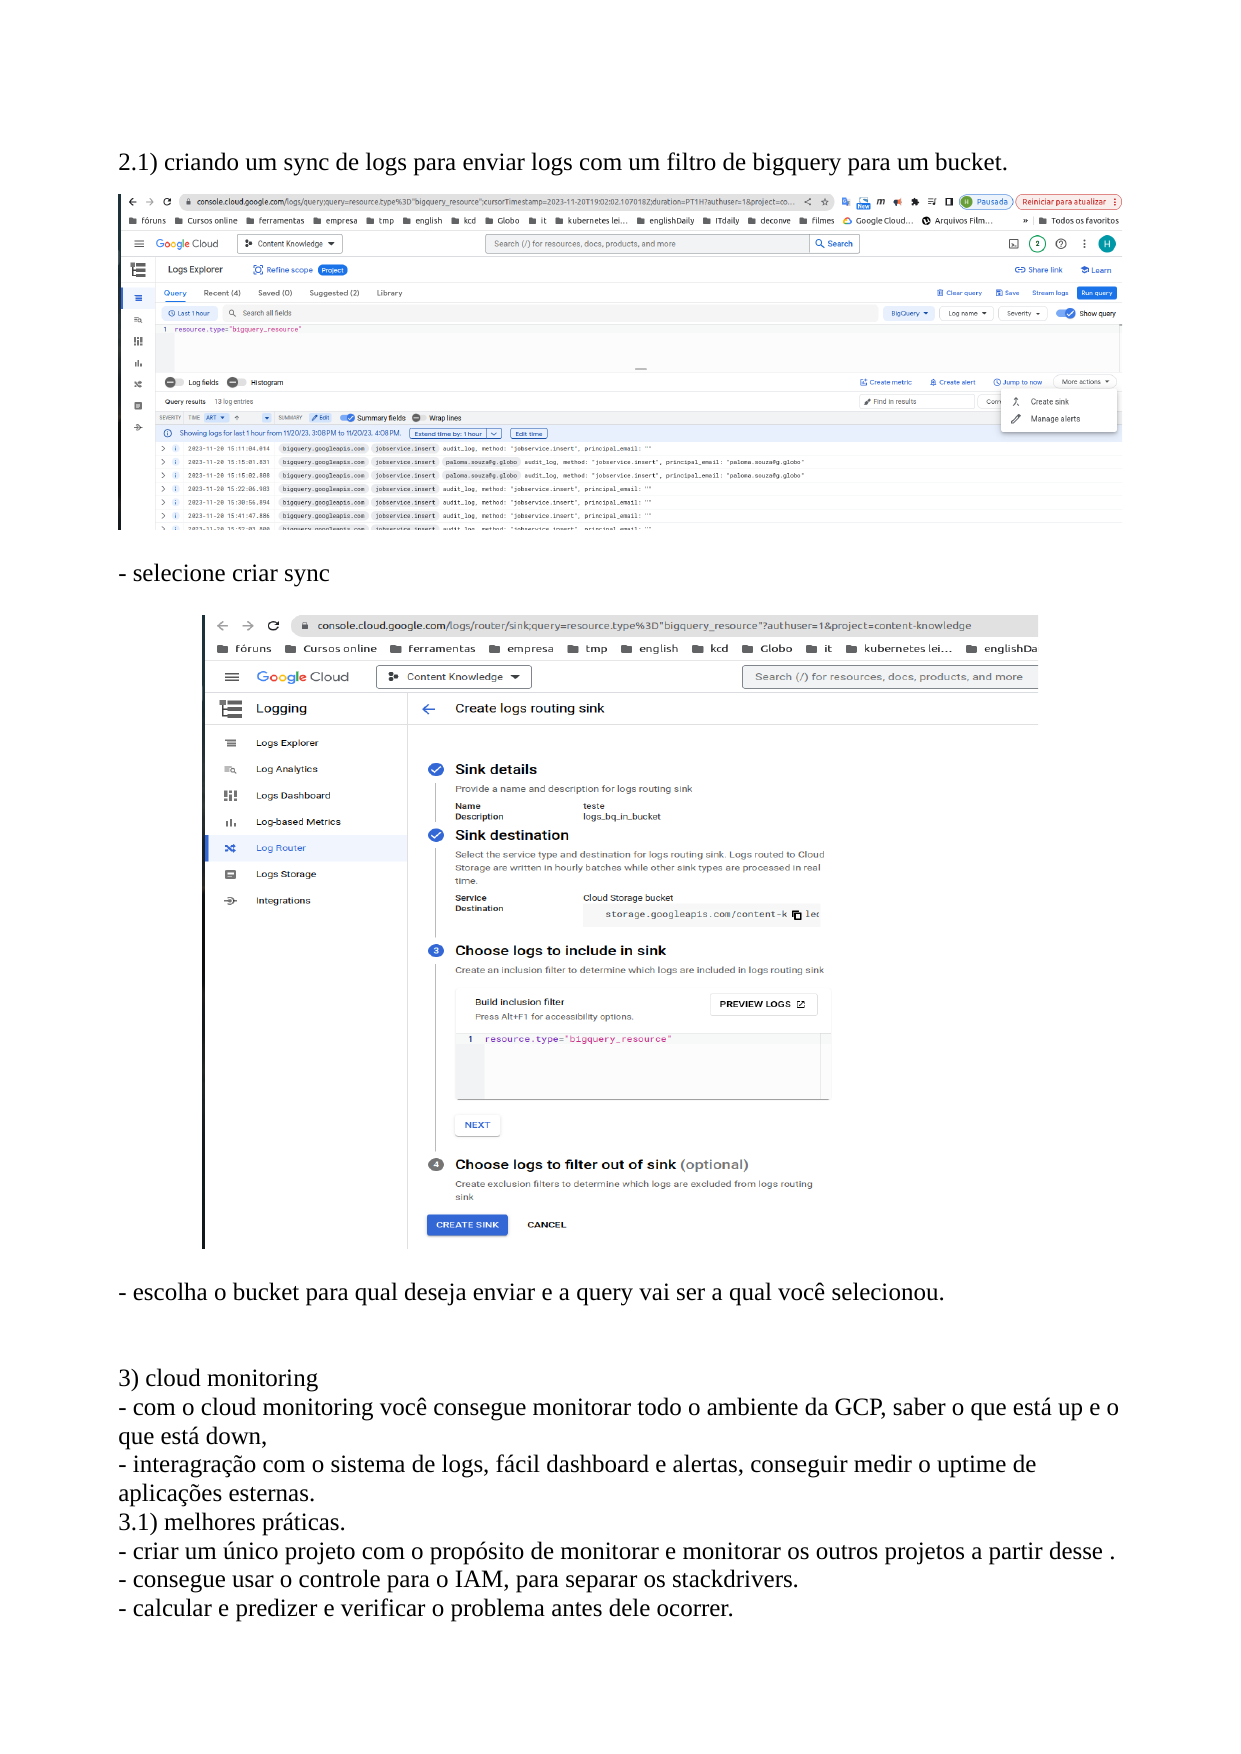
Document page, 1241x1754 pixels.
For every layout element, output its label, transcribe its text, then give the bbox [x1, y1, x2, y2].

text 3.1) melhores práticas. [118, 1507, 1122, 1536]
text 3) cloud monitoring [118, 1363, 1122, 1392]
text - escolha o bucket para qual deseja enviar e a query vai ser a qual você selecionou. [118, 1277, 1122, 1306]
text 2.1) criando um sync de logs para enviar logs com um filtro de bigquery para um bucket. [118, 147, 1122, 176]
text - calcular e predizer e verificar o problema antes dele ocorrer. [118, 1593, 1122, 1622]
picture [118, 194, 1123, 530]
text - criar um único projeto com o propósito de monitorar e monitorar os outros projetos a partir desse . [118, 1536, 1122, 1564]
picture [202, 615, 1039, 1249]
text - interagração com o sistema de logs, fácil dashboard e alertas, conseguir medir o uptime de aplicações esternas. [118, 1449, 1122, 1507]
text - consegue usar o controle para o IAM, para separar os stackdrivers. [118, 1564, 1122, 1593]
text - selecione criar sync [118, 558, 1122, 587]
text - com o cloud monitoring você consegue monitorar todo o ambiente da GCP, saber o que está up e o que está down, [118, 1392, 1122, 1449]
